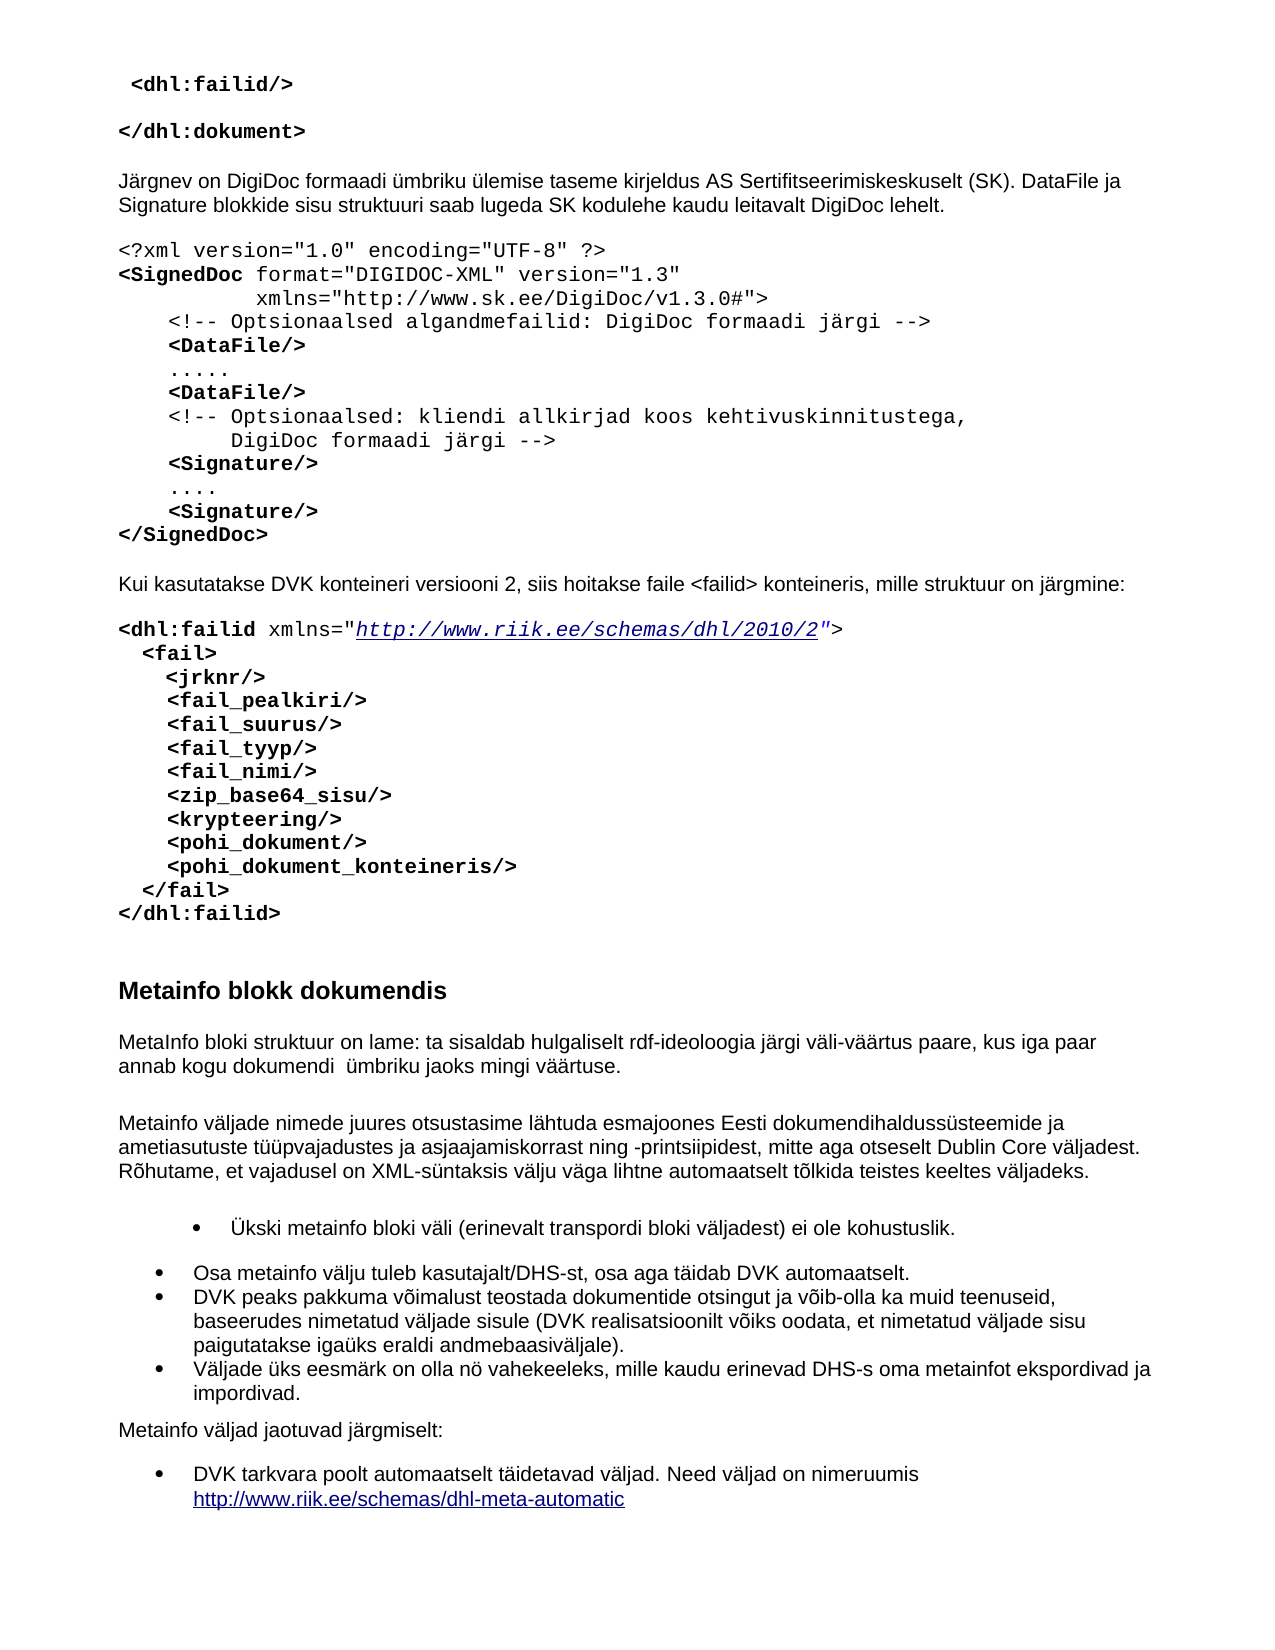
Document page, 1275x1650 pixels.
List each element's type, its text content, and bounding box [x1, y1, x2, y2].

list DVK peaks pakkuma võimalust teostada dokumentide otsingut ja võib-olla ka muid teenuseid, baseerudes nimetatud väljade sisule (DVK realisatsioonilt võiks oodata, et nimetatud väljade sisu paigutatakse igaüks eraldi andmebaasiväljale). [156, 1285, 1157, 1357]
text <fail_pealkiri/> [118, 690, 1157, 714]
text <dhl:failid xmlns="http://www.riik.ee/schemas/dhl/2010/2"> [118, 619, 1157, 643]
text <!-- Optsionaalsed algandmefailid: DigiDoc formaadi järgi --> [118, 311, 1157, 335]
text xmlns="http://www.sk.ee/DigiDoc/v1.3.0#"> [118, 288, 1157, 311]
text Järgnev on DigiDoc formaadi ümbriku ülemise taseme kirjeldus AS Sertifitseerimiskeskuselt (SK). DataFile ja Signature blokkide sisu struktuuri saab lugeda SK kodulehe kaudu leitavalt DigiDoc lehelt. [118, 169, 1157, 217]
list Väljade üks eesmärk on olla nö vahekeeleks, mille kaudu erinevad DHS-s oma metainfot ekspordivad ja impordivad. [156, 1357, 1157, 1405]
text <Signature/> [118, 453, 1157, 477]
text <fail_nimi/> [118, 761, 1157, 785]
text </dhl:dokument> [118, 121, 1157, 145]
text </SignedDoc> [118, 524, 1157, 548]
text <pohi_dokument/> [118, 832, 1157, 856]
text Kui kasutatakse DVK konteineri versiooni 2, siis hoitakse faile <failid> konteineris, mille struktuur on järgmine: [118, 572, 1157, 596]
text <!-- Optsionaalsed: kliendi allkirjad koos kehtivuskinnitustega, [118, 406, 1157, 430]
text <DataFile/> [118, 335, 1157, 359]
text Metainfo väljade nimede juures otsustasime lähtuda esmajoones Eesti dokumendihaldussüsteemide ja ametiasutuste tüüpvajadustes ja asjaajamiskorrast ning -printsiipidest, mitte aga otseselt Dublin Core väljadest. Rõhutame, et vajadusel on XML-süntaksis välju väga lihtne automaatselt tõlkida teistes keeltes väljadeks. [118, 1111, 1157, 1183]
text .... [118, 477, 1157, 501]
subtitle Metainfo blokk dokumendis [118, 976, 1157, 1004]
text <krypteering/> [118, 809, 1157, 832]
text <Signature/> [118, 501, 1157, 524]
text DigiDoc formaadi järgi --> [118, 430, 1157, 453]
text <zip_base64_sisu/> [118, 785, 1157, 809]
list Ükski metainfo bloki väli (erinevalt transpordi bloki väljadest) ei ole kohustuslik. [193, 1216, 1157, 1240]
text <fail> [118, 643, 1157, 667]
text <SignedDoc format="DIGIDOC-XML" version="1.3" [118, 264, 1157, 288]
text <fail_suurus/> [118, 714, 1157, 738]
text ..... [118, 359, 1157, 382]
text <DataFile/> [118, 382, 1157, 406]
list DVK tarkvara poolt automaatselt täidetavad väljad. Need väljad on nimeruumis http://www.riik.ee/schemas/dhl-meta-automatic [156, 1462, 1157, 1510]
list Osa metainfo välju tuleb kasutajalt/DHS-st, osa aga täidab DVK automaatselt. [156, 1261, 1157, 1285]
text <pohi_dokument_konteineris/> </fail> [118, 856, 1157, 903]
text <jrknr/> [118, 667, 1157, 690]
text Metainfo väljad jaotuvad järgmiselt: [118, 1417, 1157, 1441]
text MetaInfo bloki struktuur on lame: ta sisaldab hulgaliselt rdf-ideoloogia järgi väli-väärtus paare, kus iga paar annab kogu dokumendi ümbriku jaoks mingi väärtuse. [118, 1029, 1157, 1077]
text <dhl:failid/> [118, 74, 1157, 97]
text <fail_tyyp/> [118, 738, 1157, 761]
text </dhl:failid> [118, 903, 1157, 927]
text <?xml version="1.0" encoding="UTF-8" ?> [118, 241, 1157, 264]
